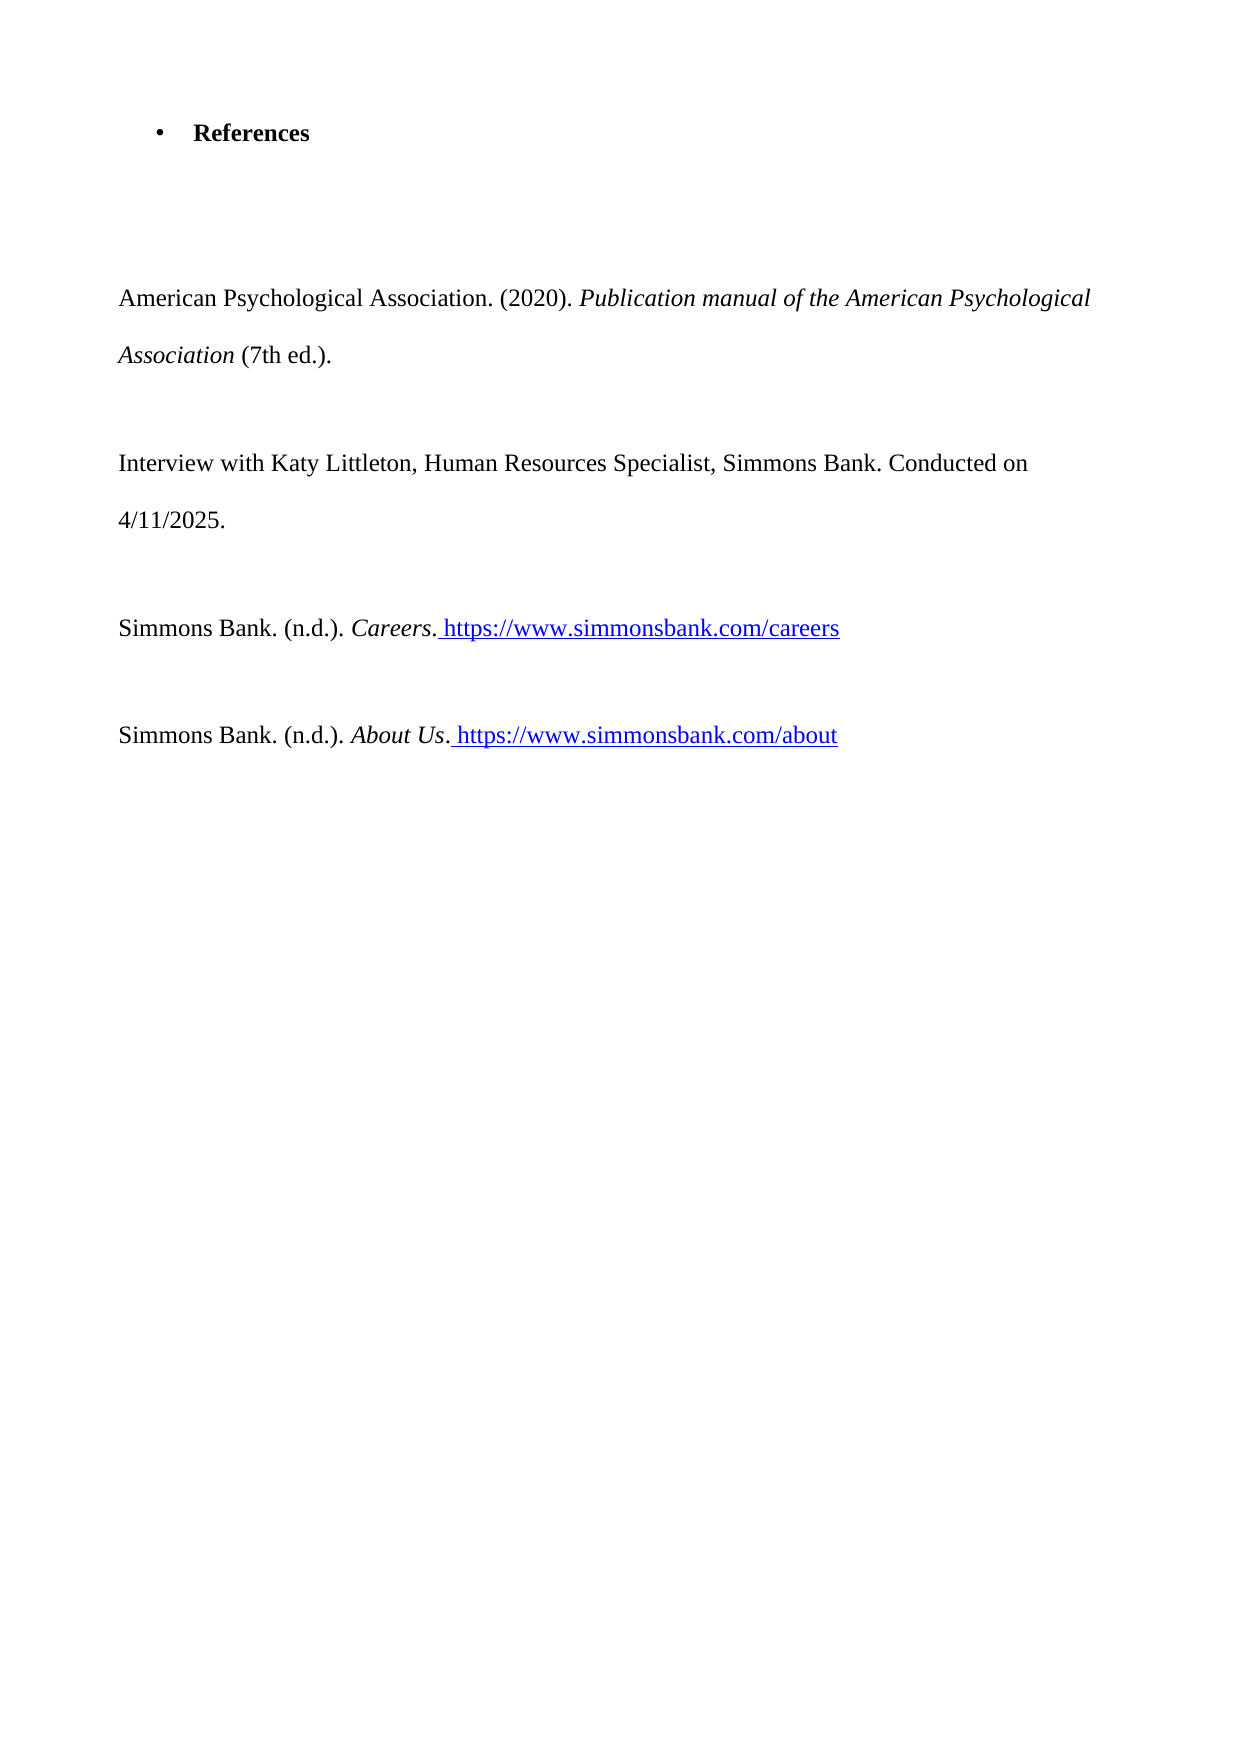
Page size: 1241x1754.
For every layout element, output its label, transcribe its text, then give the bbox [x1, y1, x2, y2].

text American Psychological Association. (2020). Publication manual of the American Psychological Association (7th ed.). [118, 283, 1122, 369]
list References [156, 118, 1122, 204]
text Simmons Bank. (n.d.). About Us. https://www.simmonsbank.com/about [118, 721, 1122, 749]
text Simmons Bank. (n.d.). Careers. https://www.simmonsbank.com/careers [118, 613, 1122, 642]
text Interview with Katy Littleton, Human Resources Specialist, Simmons Bank. Conducted on 4/11/2025. [118, 448, 1122, 534]
